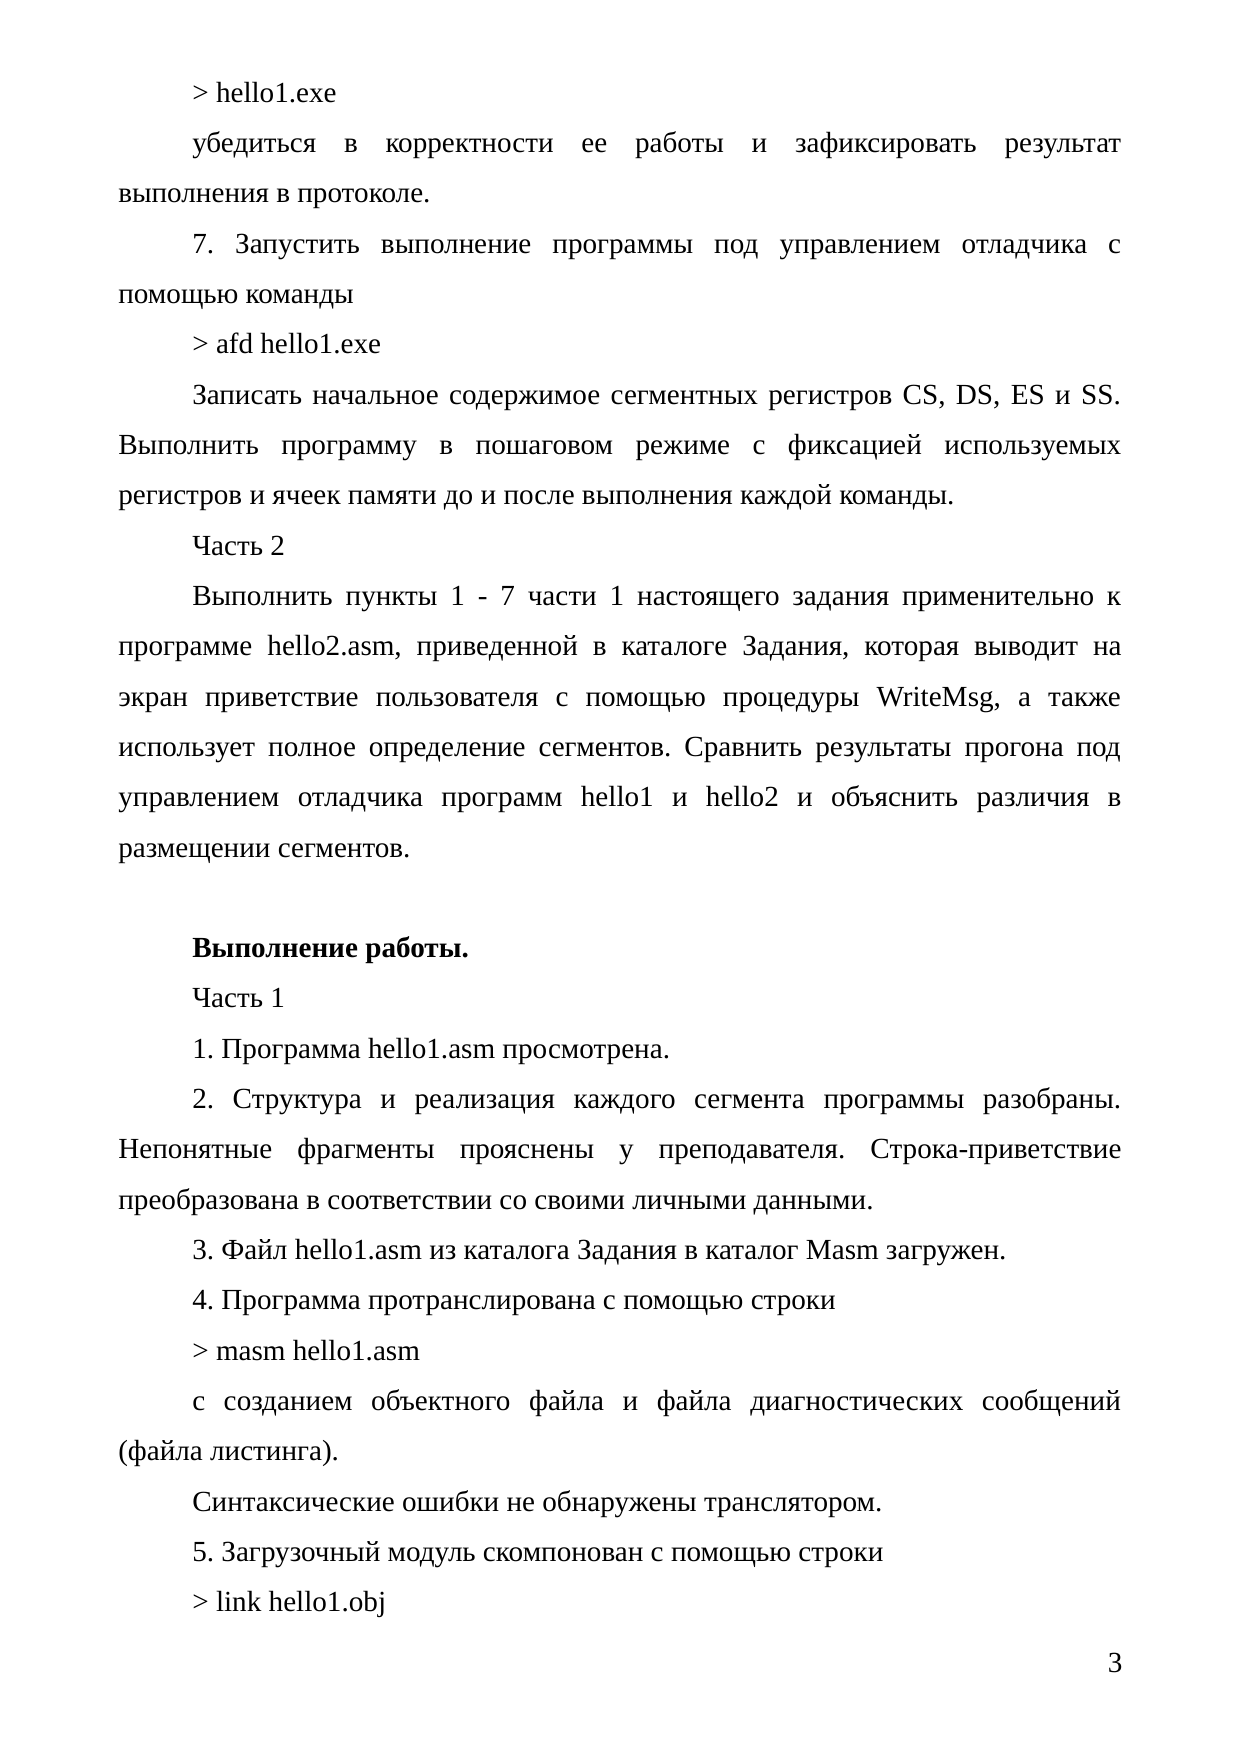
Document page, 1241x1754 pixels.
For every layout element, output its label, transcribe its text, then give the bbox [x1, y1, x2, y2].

text Синтаксические ошибки не обнаружены транслятором. [118, 1484, 1122, 1517]
text 7. Запустить выполнение программы под управлением отладчика с помощью команды [118, 226, 1122, 310]
text убедиться в корректности ее работы и зафиксировать результат выполнения в протоколе. [118, 125, 1122, 209]
text Часть 2 [118, 528, 1122, 561]
text 4. Программа протранслирована с помощью строки [118, 1282, 1122, 1316]
text 5. Загрузочный модуль скомпонован с помощью строки [118, 1534, 1122, 1568]
text Часть 1 [118, 981, 1122, 1014]
text Записать начальное содержимое сегментных регистров CS, DS, ES и SS. Выполнить программу в пошаговом режиме с фиксацией используемых регистров и ячеек памяти до и после выполнения каждой команды. [118, 377, 1122, 511]
text 2. Структура и реализация каждого сегмента программы разобраны. Непонятные фрагменты прояснены у преподавателя. Строка-приветствие преобразована в соответствии со своими личными данными. [118, 1081, 1122, 1215]
subtitle Выполнение работы. [118, 930, 1122, 964]
text > afd hello1.exe [118, 327, 1122, 360]
text 3. Файл hello1.asm из каталога Задания в каталог Masm загружен. [118, 1232, 1122, 1266]
text c созданием объектного файла и файла диагностических сообщений (файла листинга). [118, 1383, 1122, 1467]
text > hello1.exe [118, 75, 1122, 108]
text 1. Программа hello1.asm просмотрена. [118, 1031, 1122, 1064]
text > masm hello1.asm [118, 1333, 1122, 1366]
text > link hello1.obj [118, 1584, 1122, 1618]
text Выполнить пункты 1 - 7 части 1 настоящего задания применительно к программе hello2.asm, приведенной в каталоге Задания, которая выводит на экран приветствие пользователя с помощью процедуры WriteMsg, а также использует полное определение сегментов. Сравнить результаты прогона под управлением отладчика программ hello1 и hello2 и объяснить различия в размещении сегментов. [118, 578, 1122, 863]
